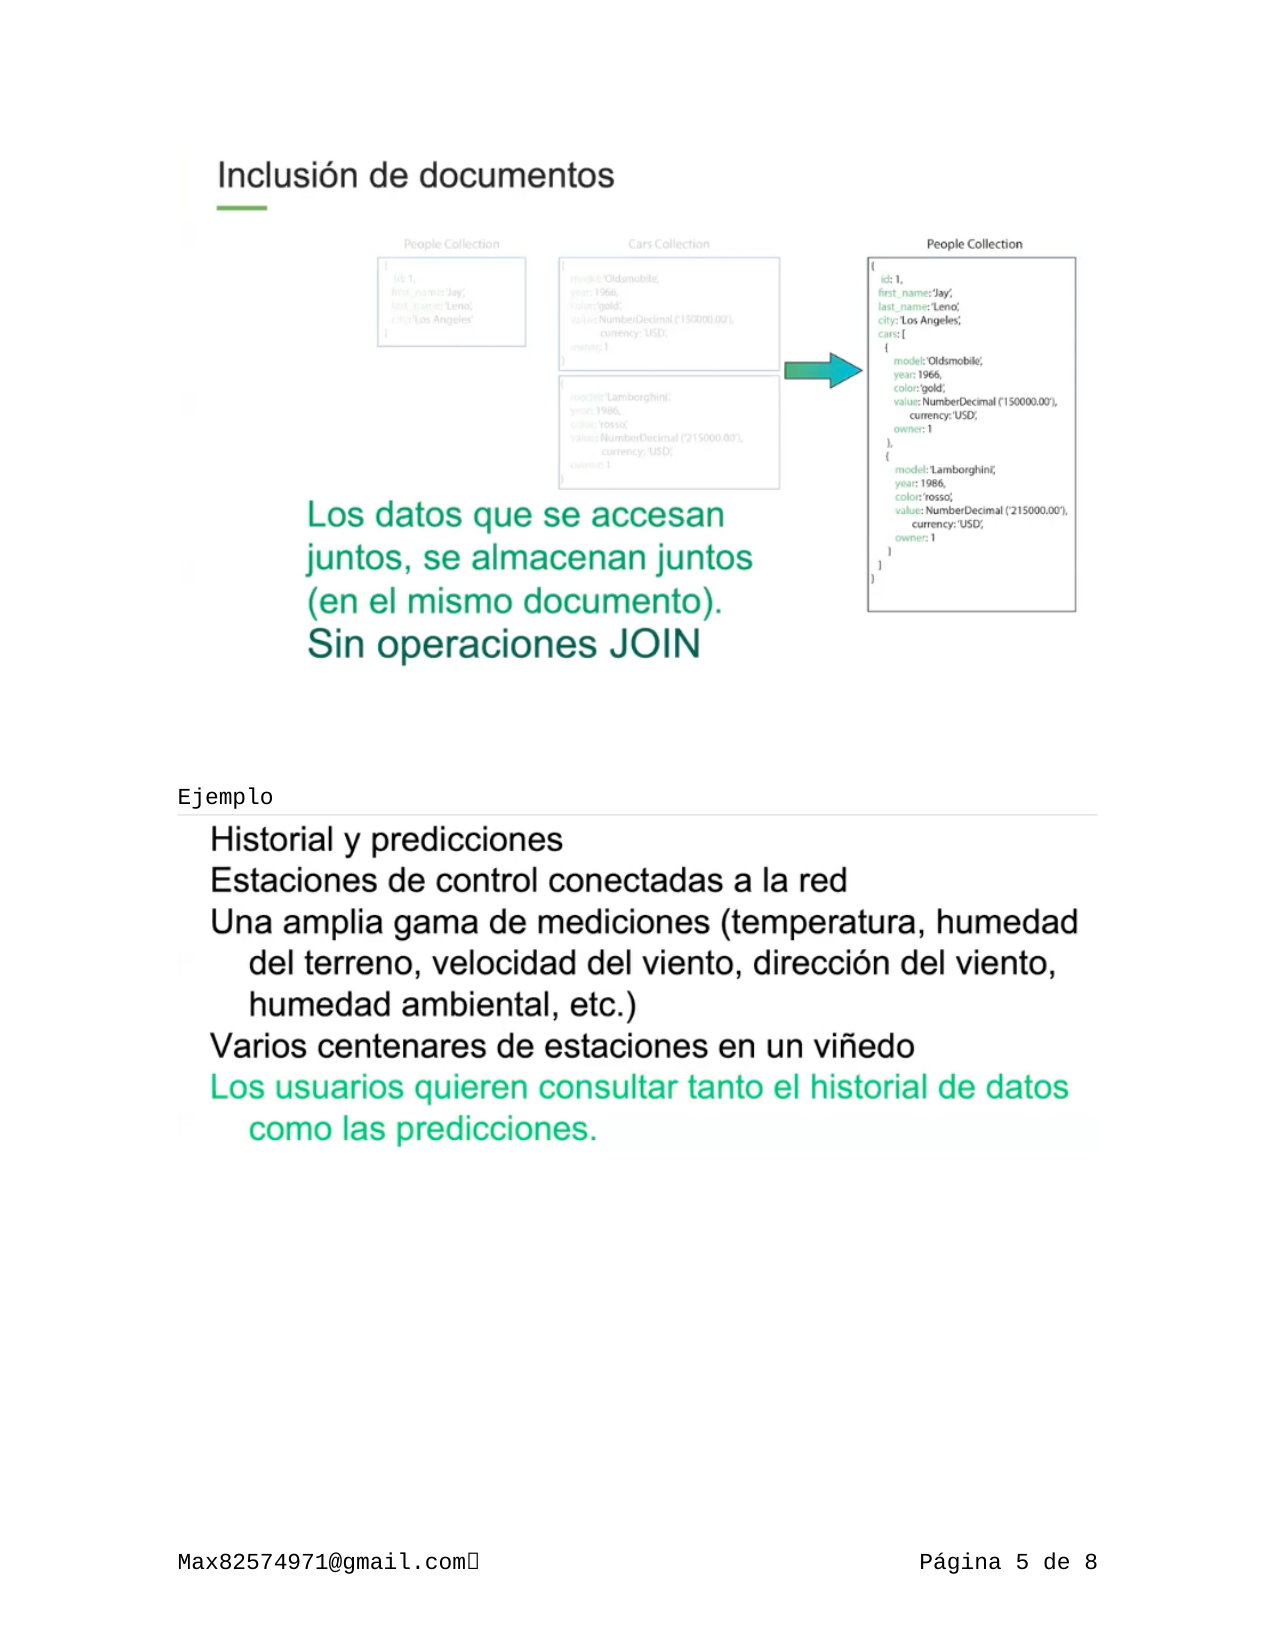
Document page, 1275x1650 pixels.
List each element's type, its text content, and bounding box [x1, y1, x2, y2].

picture [177, 811, 1098, 1171]
text Ejemplo [177, 785, 1098, 811]
picture [177, 147, 1098, 682]
